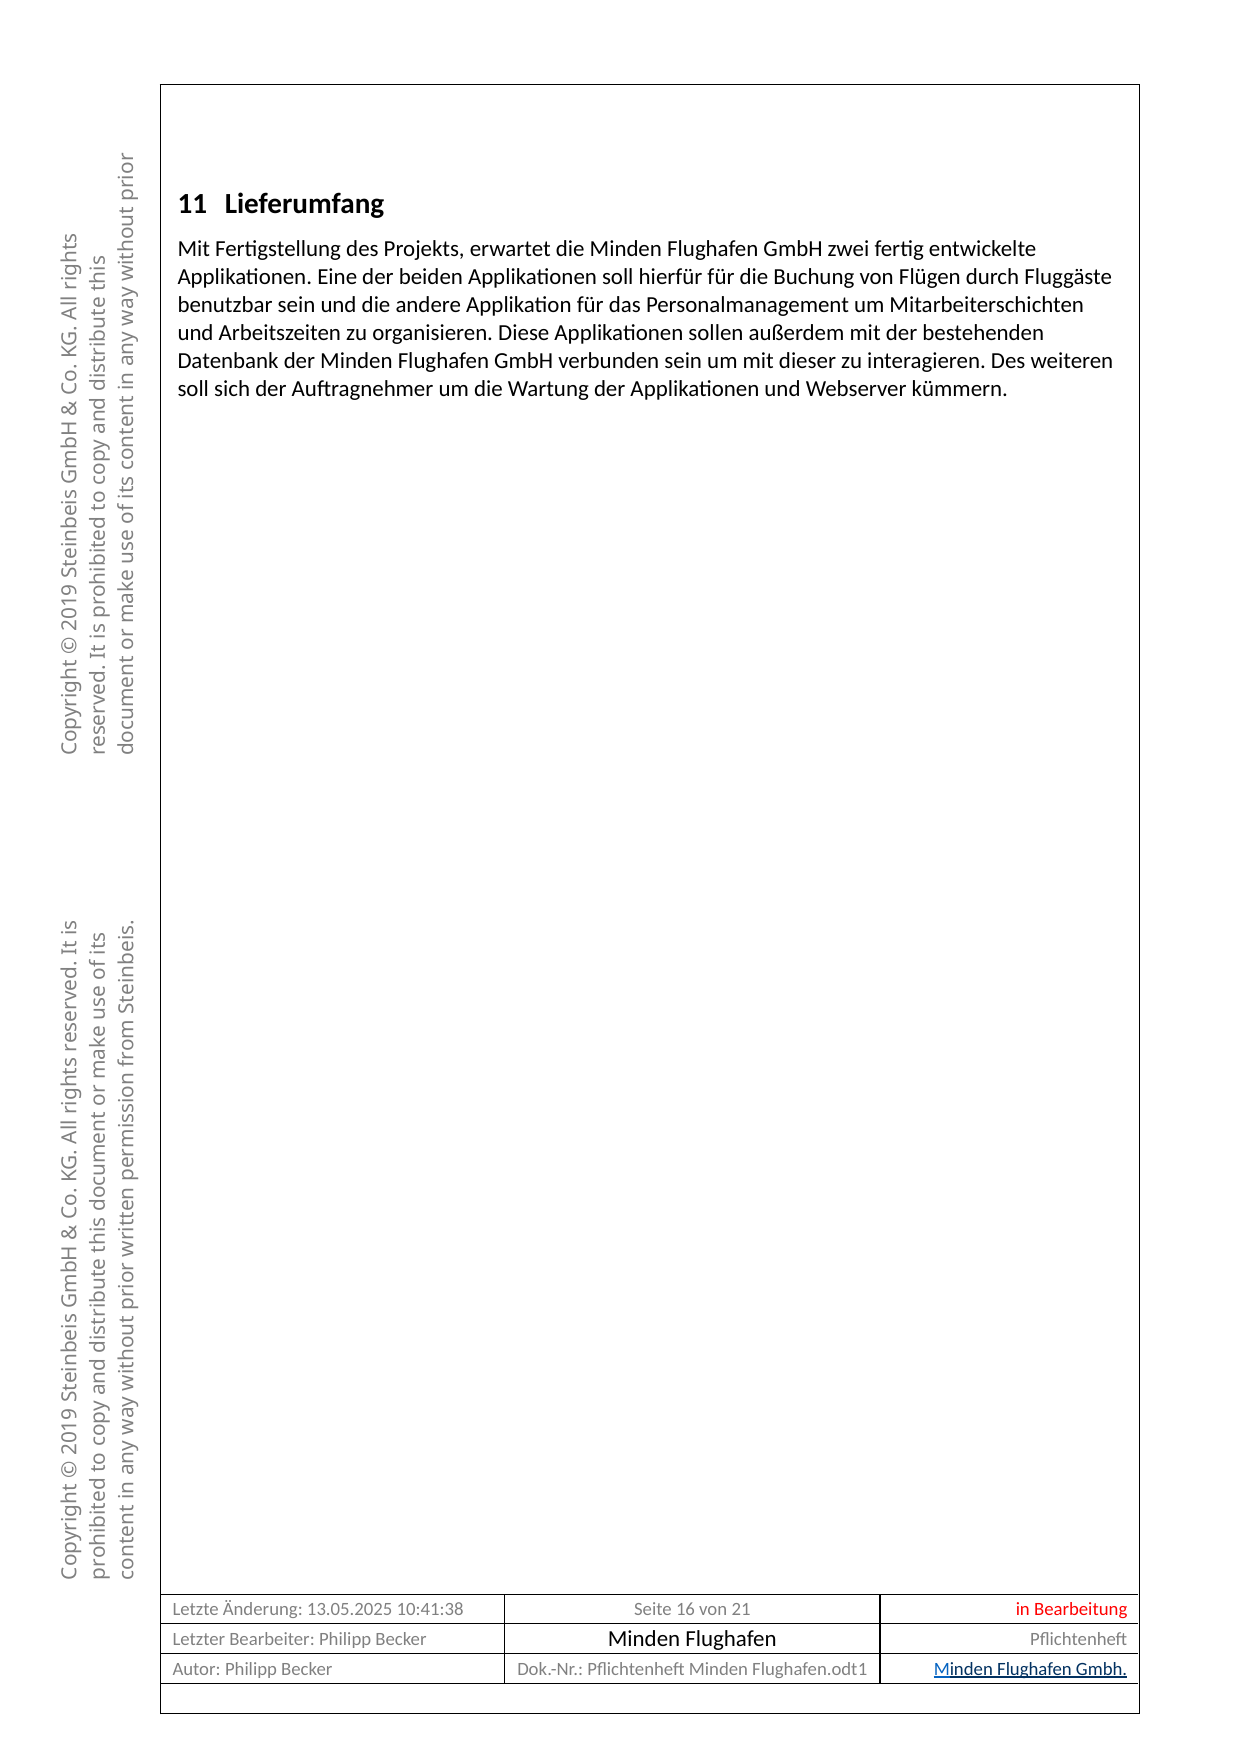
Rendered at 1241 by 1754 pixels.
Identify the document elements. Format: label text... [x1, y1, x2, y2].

subtitle Lieferumfang [177, 186, 1122, 221]
text Mit Fertigstellung des Projekts, erwartet die Minden Flughafen GmbH zwei fertig entwickelte Applikationen. Eine der beiden Applikationen soll hierfür für die Buchung von Flügen durch Fluggäste benutzbar sein und die andere Applikation für das Personalmanagement um Mitarbeiterschichten und Arbeitszeiten zu organisieren. Diese Applikationen sollen außerdem mit der bestehenden Datenbank der Minden Flughafen GmbH verbunden sein um mit dieser zu interagieren. Des weiteren soll sich der Auftragnehmer um die Wartung der Applikationen und Webserver kümmern. [177, 234, 1122, 402]
